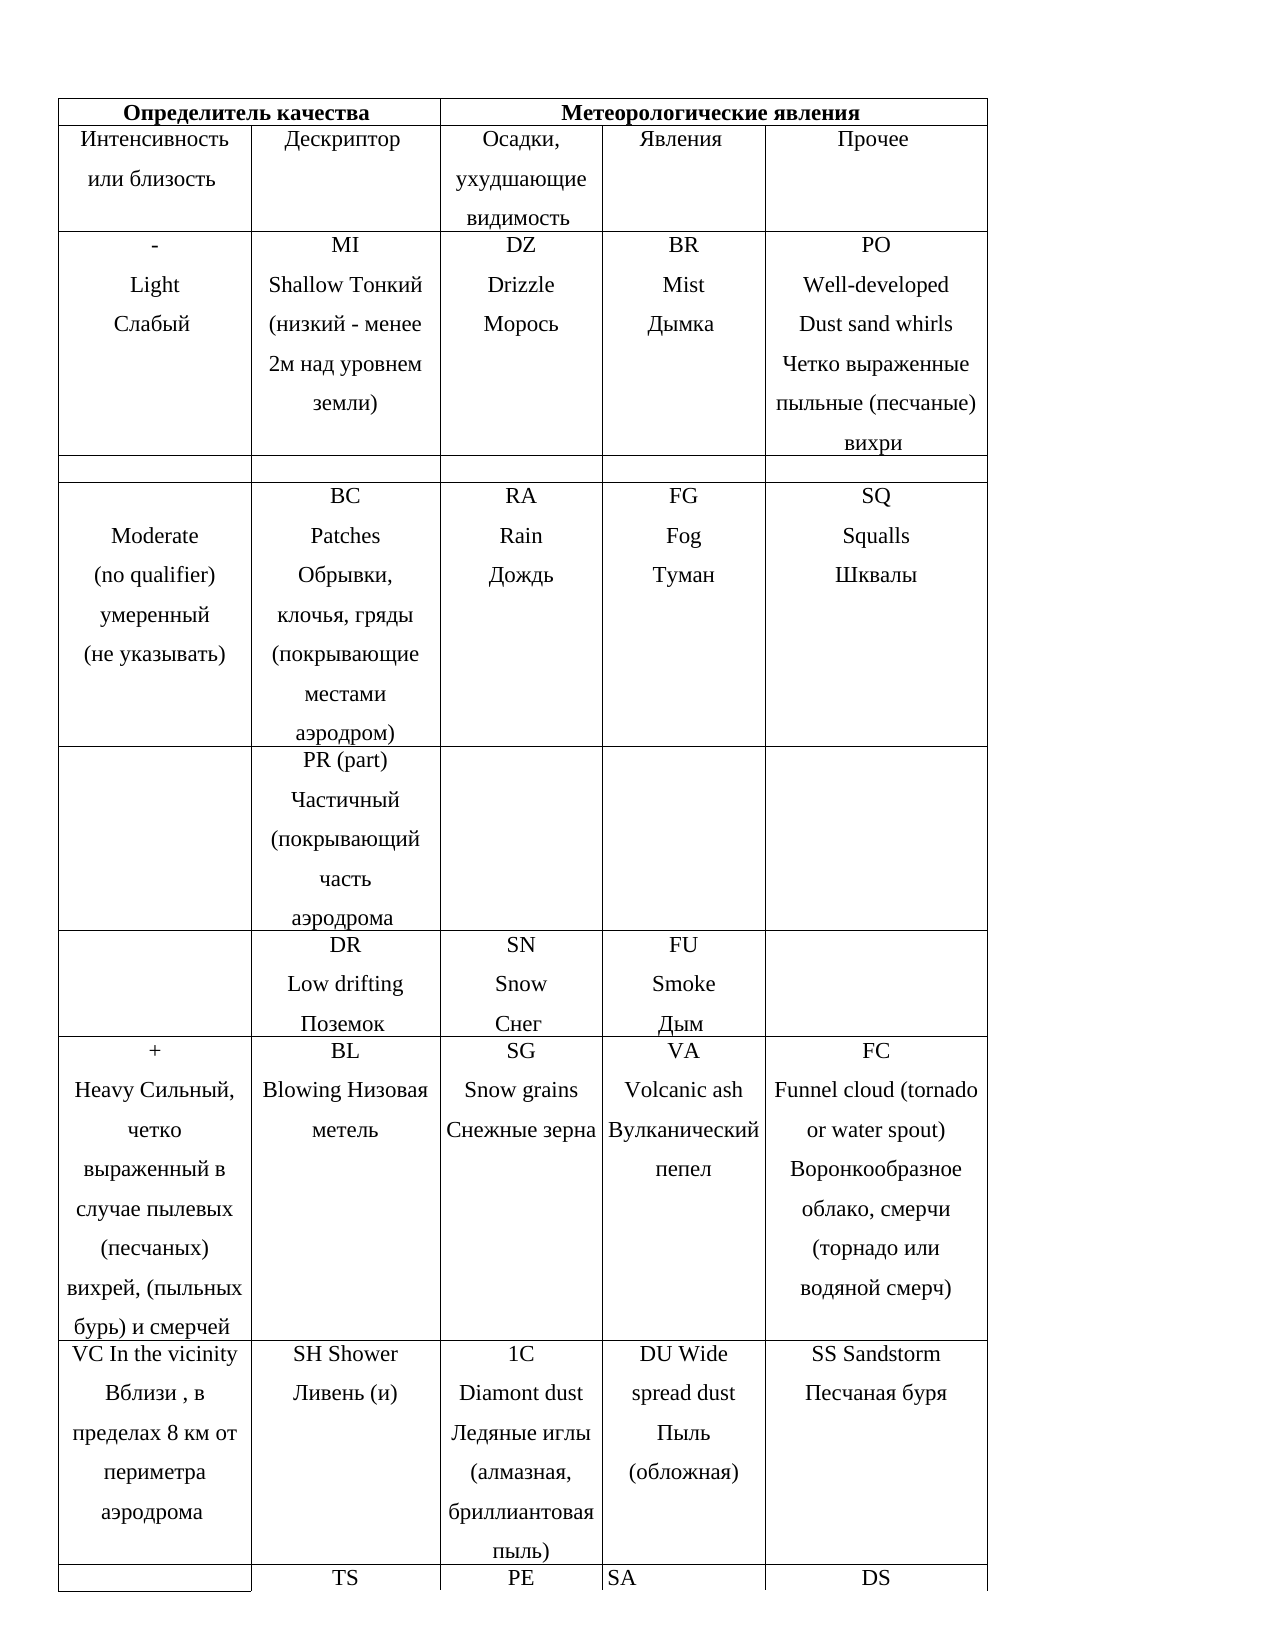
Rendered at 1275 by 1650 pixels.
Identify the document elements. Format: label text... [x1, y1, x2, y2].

table_cell FC Funnel cloud (tornado or water spout) Воронкообразное облако, смерчи (торнадо или водяной смерч) [766, 1037, 987, 1339]
table_cell SH Shower Ливень (и) [252, 1341, 440, 1564]
table_cell SA [602, 1565, 765, 1591]
table_cell [59, 931, 251, 1036]
table_cell [766, 931, 987, 1036]
table_cell Прочее [766, 126, 987, 231]
table_cell Moderate (no qualifier) умеренный (не указывать) [59, 483, 251, 746]
table_cell [603, 456, 765, 482]
table_cell SQ Squalls Шквалы [766, 483, 987, 746]
table_cell VA Volcanic ash Вулканический пепел [603, 1037, 765, 1339]
table_cell DZ Drizzle Морось [441, 232, 602, 455]
table_cell TS [252, 1565, 440, 1591]
table_cell [441, 456, 602, 482]
table_cell [59, 1565, 251, 1591]
table_cell DU Wide spread dust Пыль (обложная) [603, 1341, 765, 1564]
table_cell Интенсивность или близость [59, 126, 251, 231]
table_cell [441, 747, 602, 930]
table_cell FU Smoke Дым [603, 931, 765, 1036]
table_cell Дескриптор [252, 126, 440, 231]
table_cell [766, 456, 987, 482]
table_cell - Light Слабый [59, 232, 251, 455]
table_cell Явления [603, 126, 765, 231]
table_cell DS [765, 1565, 987, 1591]
table_cell MI Shallow Тонкий (низкий - менее 2м над уровнем земли) [252, 232, 440, 455]
table_cell RA Rain Дождь [441, 483, 602, 746]
table_cell SG Snow grains Снежные зерна [441, 1037, 602, 1339]
table_cell 1С Diamont dust Ледяные иглы (алмазная, бриллиантовая пыль) [441, 1341, 602, 1564]
table_cell BL Blowing Низовая метель [252, 1037, 440, 1339]
table_cell [252, 456, 440, 482]
table_cell [59, 456, 251, 482]
table_cell DR Low drifting Поземок [252, 931, 440, 1036]
table_header #G0Определитель качества [59, 99, 440, 125]
table_cell [59, 747, 251, 930]
table_cell Осадки, ухудшающие видимость [441, 126, 602, 231]
table_cell + Heavy Сильный, четко выраженный в случае пылевых (песчаных) вихрей, (пыльных бурь) и смерчей [59, 1037, 251, 1339]
table_cell [766, 747, 987, 930]
table_cell PR (part) Частичный (покрывающий часть аэродрома [252, 747, 440, 930]
table_cell РЕ [440, 1565, 602, 1591]
table_cell VC In the vicinity Вблизи , в пределах 8 км от периметра аэродрома [59, 1341, 251, 1564]
table_cell BR Mist Дымка [603, 232, 765, 455]
table_header Метеорологические явления [441, 99, 987, 125]
table_cell PО Well-developed Dust sand whirls Четко выраженные пыльные (песчаные) вихри [766, 232, 987, 455]
table_cell [603, 747, 765, 930]
table_cell ВС Patches Обрывки, клочья, гряды (покрывающие местами аэродром) [252, 483, 440, 746]
table_cell SS Sandstorm Песчаная буря [766, 1341, 987, 1564]
table_cell SN Snow Снег [441, 931, 602, 1036]
table_cell FG Fog Туман [603, 483, 765, 746]
